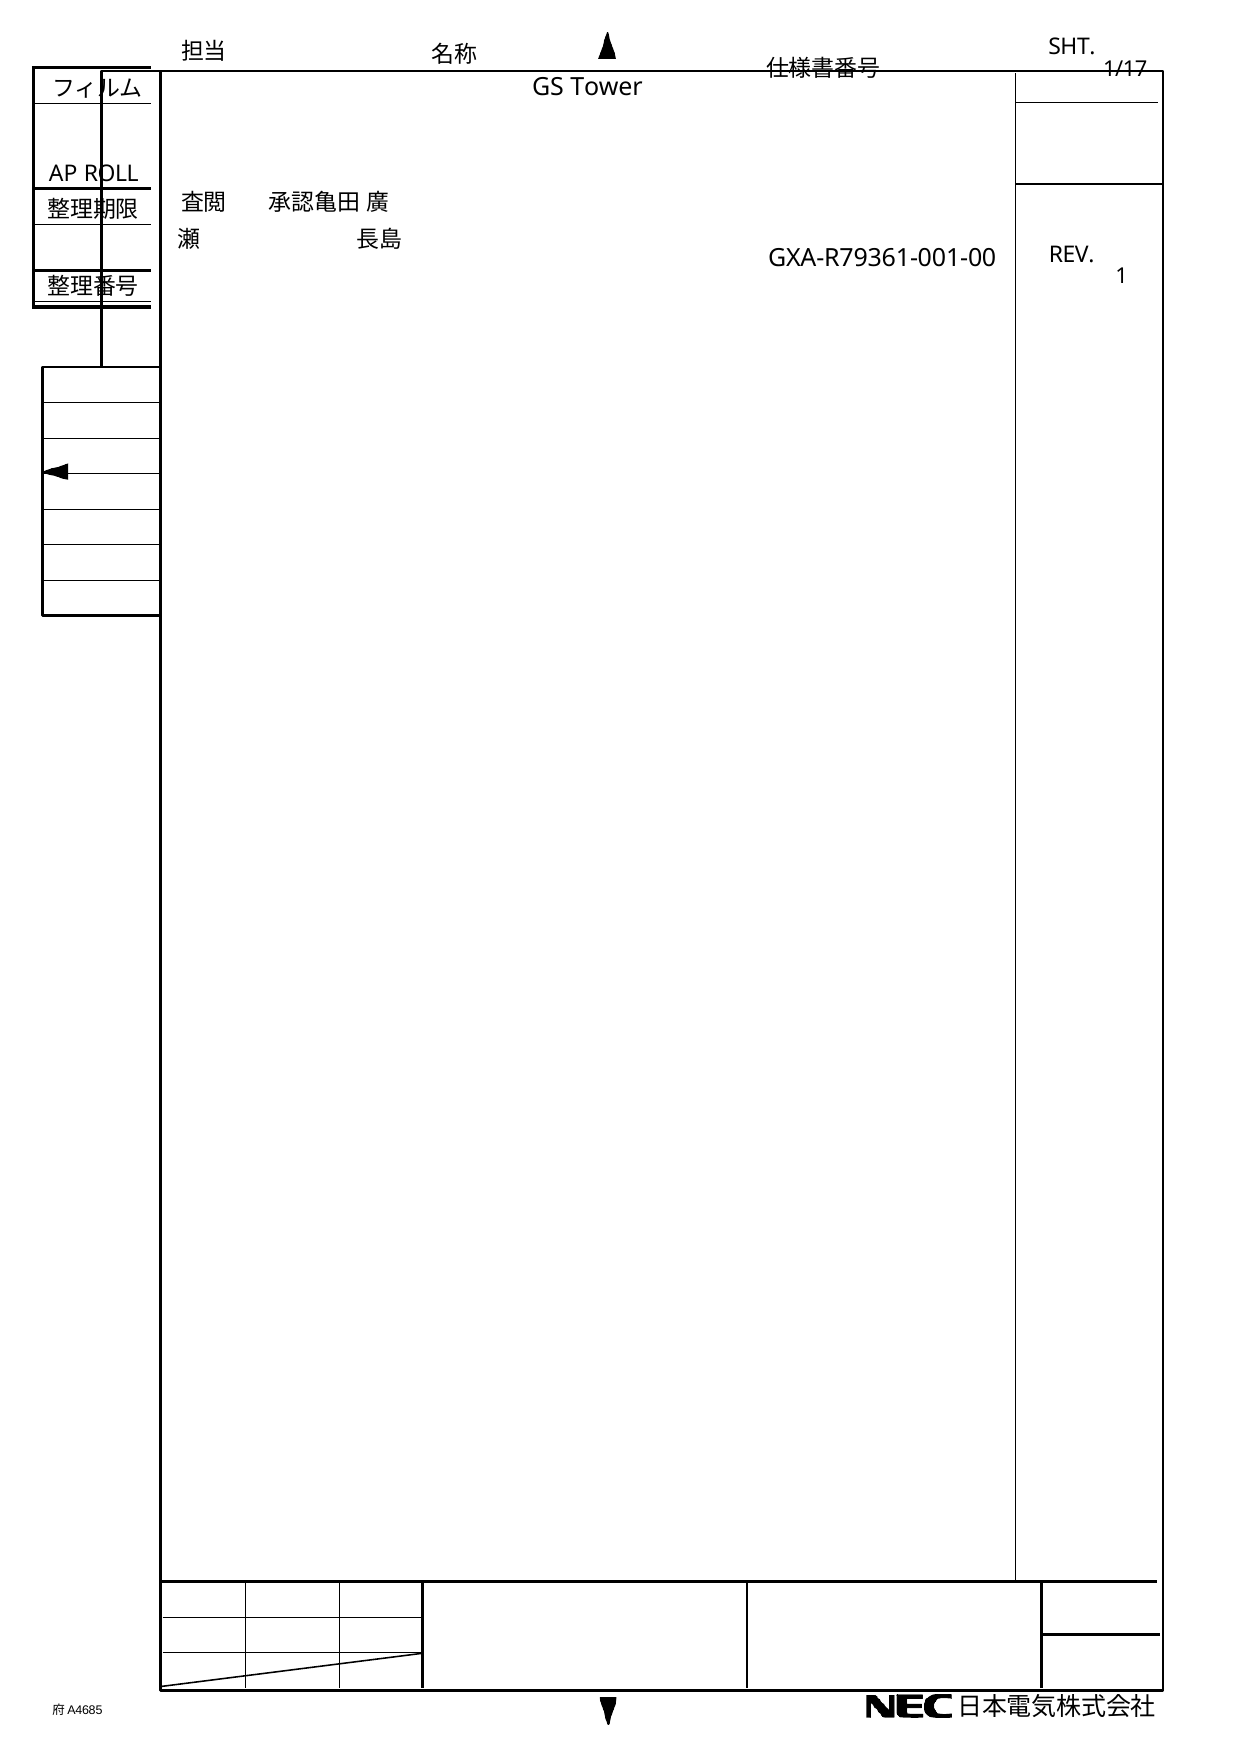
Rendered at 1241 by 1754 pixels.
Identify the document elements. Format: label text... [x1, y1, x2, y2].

text 整理番号 [35, 272, 151, 301]
picture [44, 474, 69, 480]
picture [866, 1694, 952, 1718]
text 名称 仕様書番号 [432, 36, 886, 83]
text 1 [1031, 264, 1213, 289]
text 担当 [177, 29, 407, 67]
text 整理期限 [35, 190, 151, 224]
picture [598, 32, 616, 36]
text 査閲 承認亀田 廣瀬 長島 [177, 180, 407, 255]
text AP ROLL [36, 159, 151, 187]
picture [44, 463, 69, 473]
text フィルム [43, 69, 151, 103]
subtitle GS Tower [532, 87, 886, 97]
picture [599, 1697, 617, 1725]
text REV. [1049, 255, 1213, 264]
text SHT. [931, 36, 1213, 59]
text 1/17 [1103, 59, 1213, 81]
subtitle GXA-R79361-001-00 [35, 255, 996, 269]
